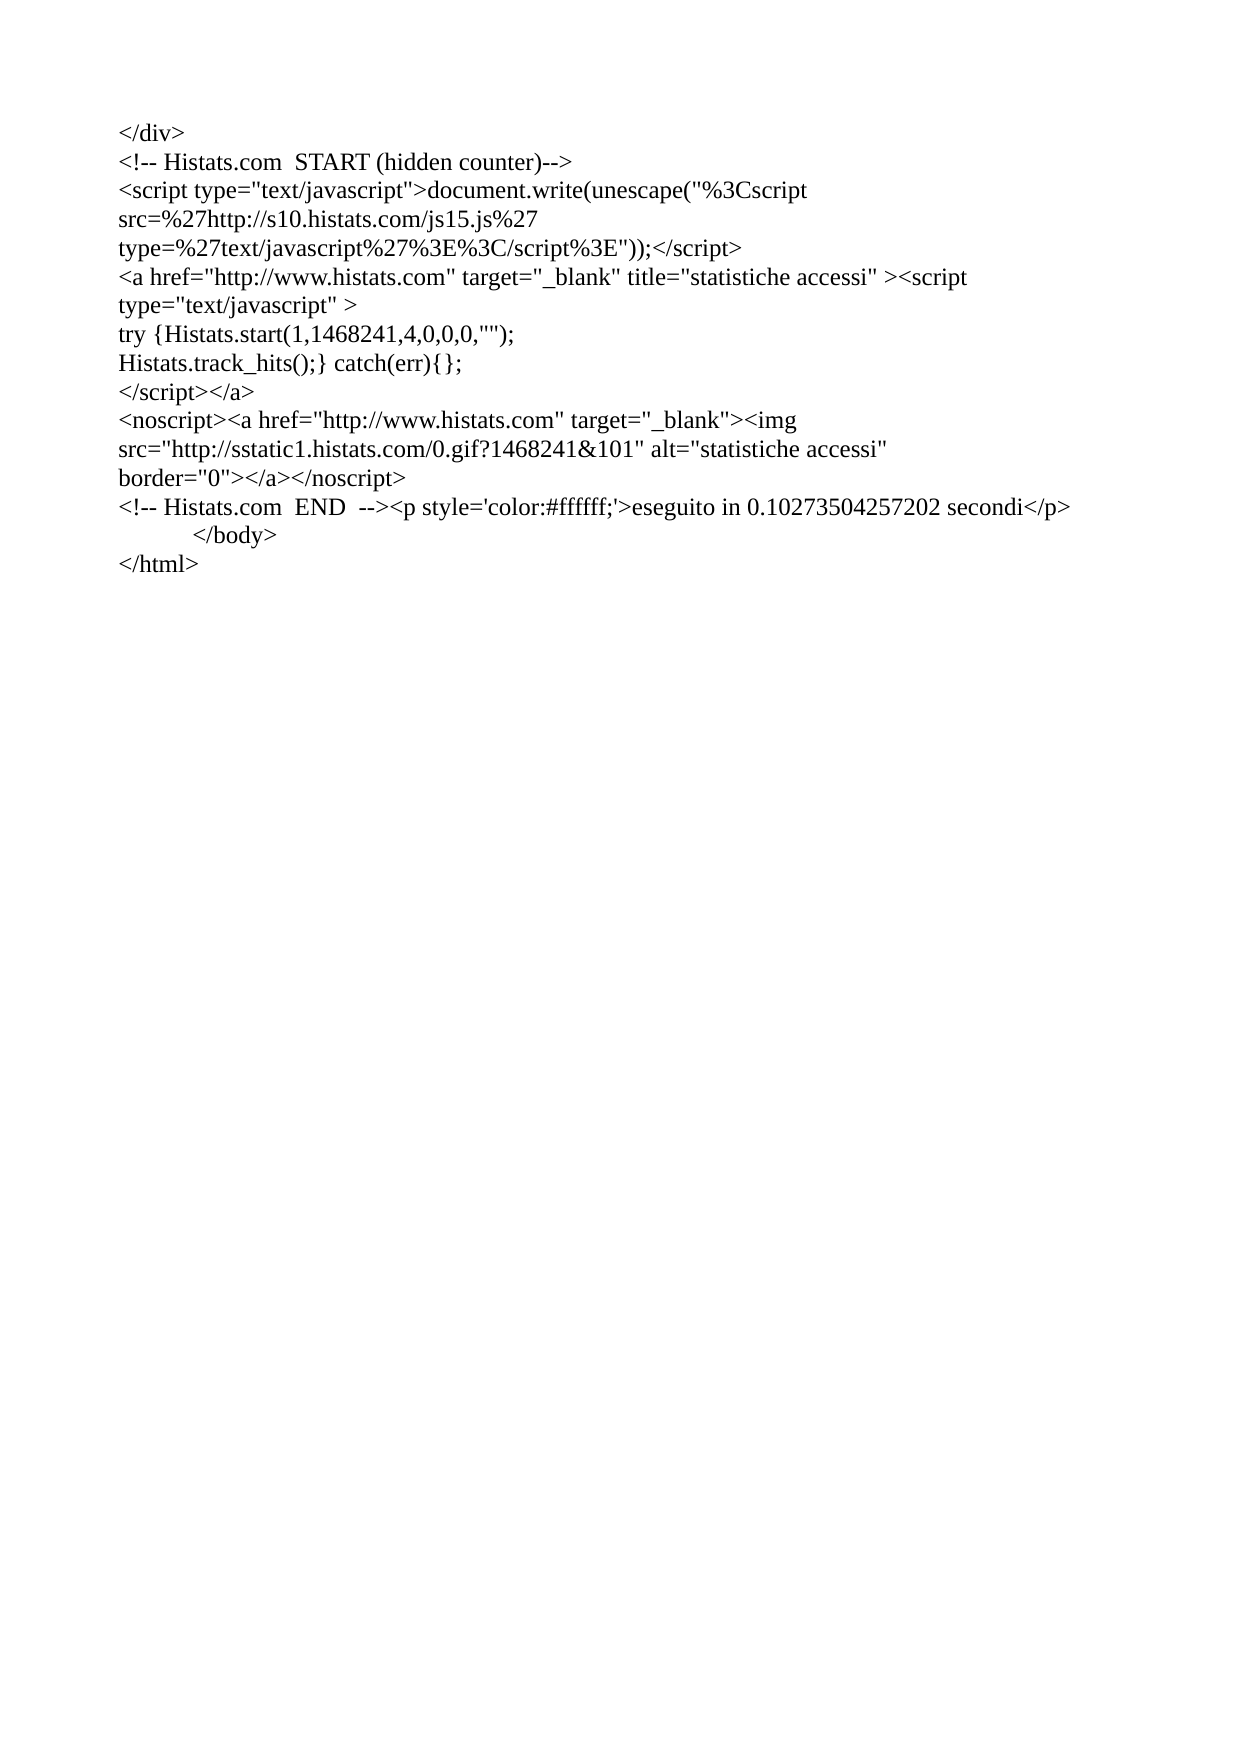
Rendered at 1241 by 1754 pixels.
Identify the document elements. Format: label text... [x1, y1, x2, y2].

text </div> <!-- Histats.com START (hidden counter)--> <script type="text/javascript">document.write(unescape("%3Cscript src=%27http://s10.histats.com/js15.js%27 type=%27text/javascript%27%3E%3C/script%3E"));</script> <a href="http://www.histats.com" target="_blank" title="statistiche accessi" ><script type="text/javascript" > try {Histats.start(1,1468241,4,0,0,0,""); Histats.track_hits();} catch(err){}; </script></a> <noscript><a href="http://www.histats.com" target="_blank"><img src="http://sstatic1.histats.com/0.gif?1468241&101" alt="statistiche accessi" border="0"></a></noscript> <!-- Histats.com END --><p style='color:#ffffff;'>eseguito in 0.10273504257202 secondi</p> </body> </html> [118, 118, 1122, 578]
